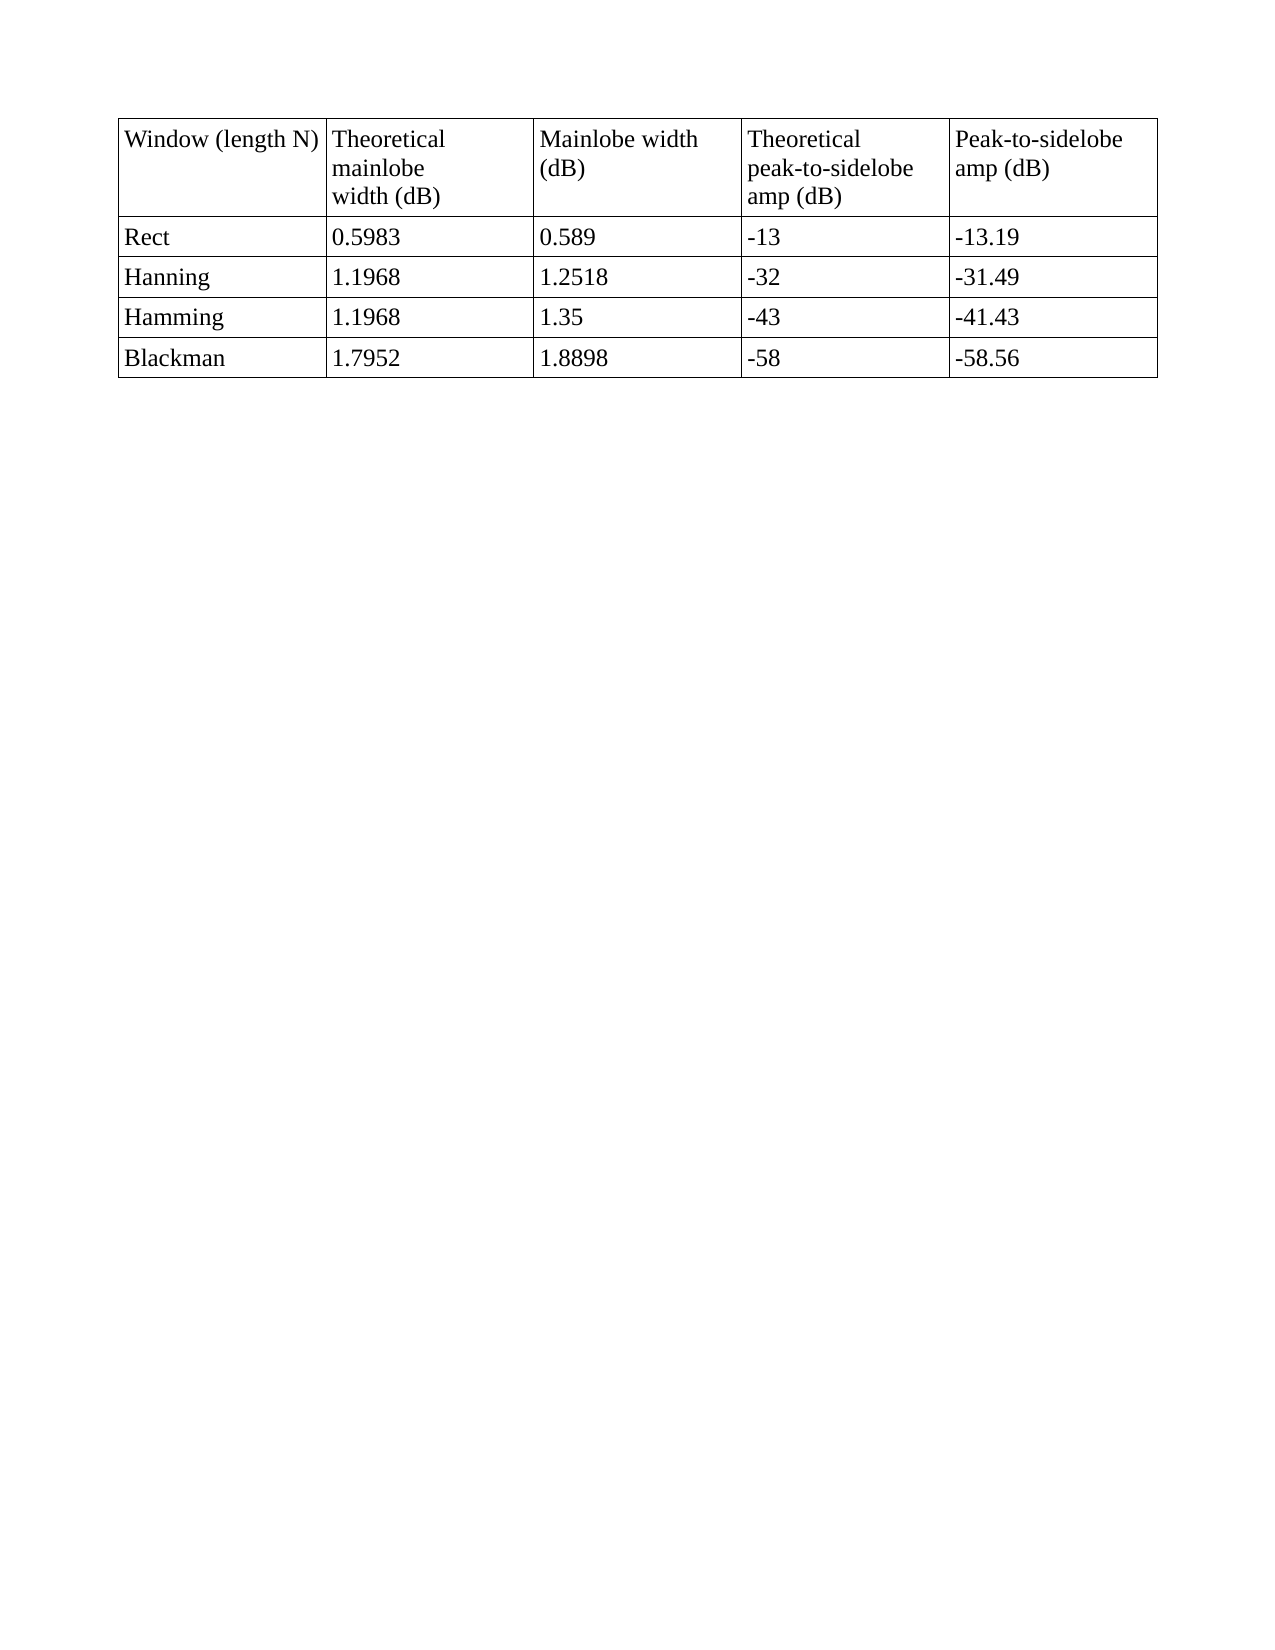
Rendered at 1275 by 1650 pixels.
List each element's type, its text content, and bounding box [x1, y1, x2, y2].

table_cell Rect [119, 217, 326, 256]
table_cell 0.5983 [327, 217, 533, 256]
table_cell -31.49 [950, 257, 1157, 297]
table_header Theoretical mainlobe width (dB) [327, 119, 533, 216]
table_cell 1.7952 [327, 338, 533, 377]
table_cell -41.43 [950, 298, 1157, 337]
table_cell -43 [742, 298, 949, 337]
table_cell 1.35 [534, 298, 741, 337]
table_cell 1.1968 [327, 257, 533, 297]
table_cell Hamming [119, 298, 326, 337]
table_cell -58.56 [950, 338, 1157, 377]
table_cell -13.19 [950, 217, 1157, 256]
table_cell Hanning [119, 257, 326, 297]
table_cell -58 [742, 338, 949, 377]
table_header Mainlobe width (dB) [534, 119, 741, 216]
table_cell 1.1968 [327, 298, 533, 337]
table_cell Blackman [119, 338, 326, 377]
table_cell 1.2518 [534, 257, 741, 297]
table_cell 1.8898 [534, 338, 741, 377]
table_header Theoretical peak-to-sidelobe amp (dB) [742, 119, 949, 216]
table_cell 0.589 [534, 217, 741, 256]
table_header Window (length N) [119, 119, 326, 216]
table_cell -13 [742, 217, 949, 256]
table_cell -32 [742, 257, 949, 297]
table_header Peak-to-sidelobe amp (dB) [950, 119, 1157, 216]
